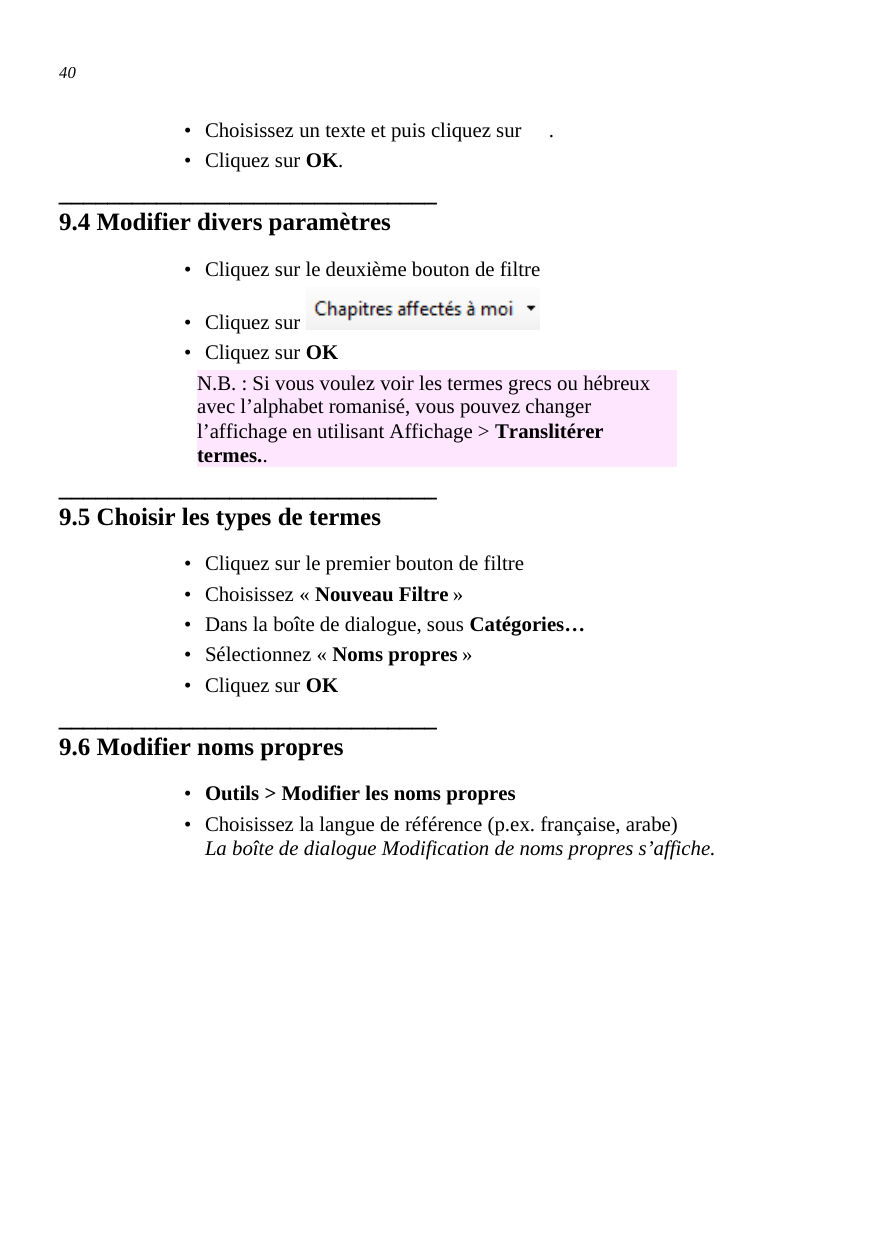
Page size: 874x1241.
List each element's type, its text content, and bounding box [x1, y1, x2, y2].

text N.B. : Si vous voulez voir les termes grecs ou hébreux avec l’alphabet romanisé, vous pouvez changer l’affichage en utilisant Affichage > Translitérer termes.. [197, 370, 677, 467]
list Dans la boîte de dialogue, sous Catégories… [184, 612, 815, 636]
text 9.5 Choisir les types de termes [59, 502, 815, 530]
list Cliquez sur le deuxième bouton de filtre [184, 257, 815, 281]
list La boîte de dialogue Modification de noms propres s’affiche. [184, 836, 815, 859]
list Cliquez sur le premier bouton de filtre [184, 551, 815, 575]
list Choisissez « Nouveau Filtre » [184, 582, 815, 606]
list Sélectionnez « Noms propres » [184, 642, 815, 666]
list Choisissez un texte et puis cliquez sur  . [184, 118, 815, 142]
list Choisissez la langue de référence (p.ex. française, arabe) [184, 811, 815, 836]
list Cliquez sur OK [184, 672, 815, 697]
picture [305, 287, 540, 330]
list Outils > Modifier les noms propres [184, 781, 815, 805]
text 9.4 Modifier divers paramètres [59, 207, 815, 236]
list Cliquez sur [184, 287, 815, 334]
text 9.6 Modifier noms propres [59, 732, 815, 760]
list Cliquez sur OK. [184, 148, 815, 172]
list Cliquez sur OK [184, 340, 815, 364]
